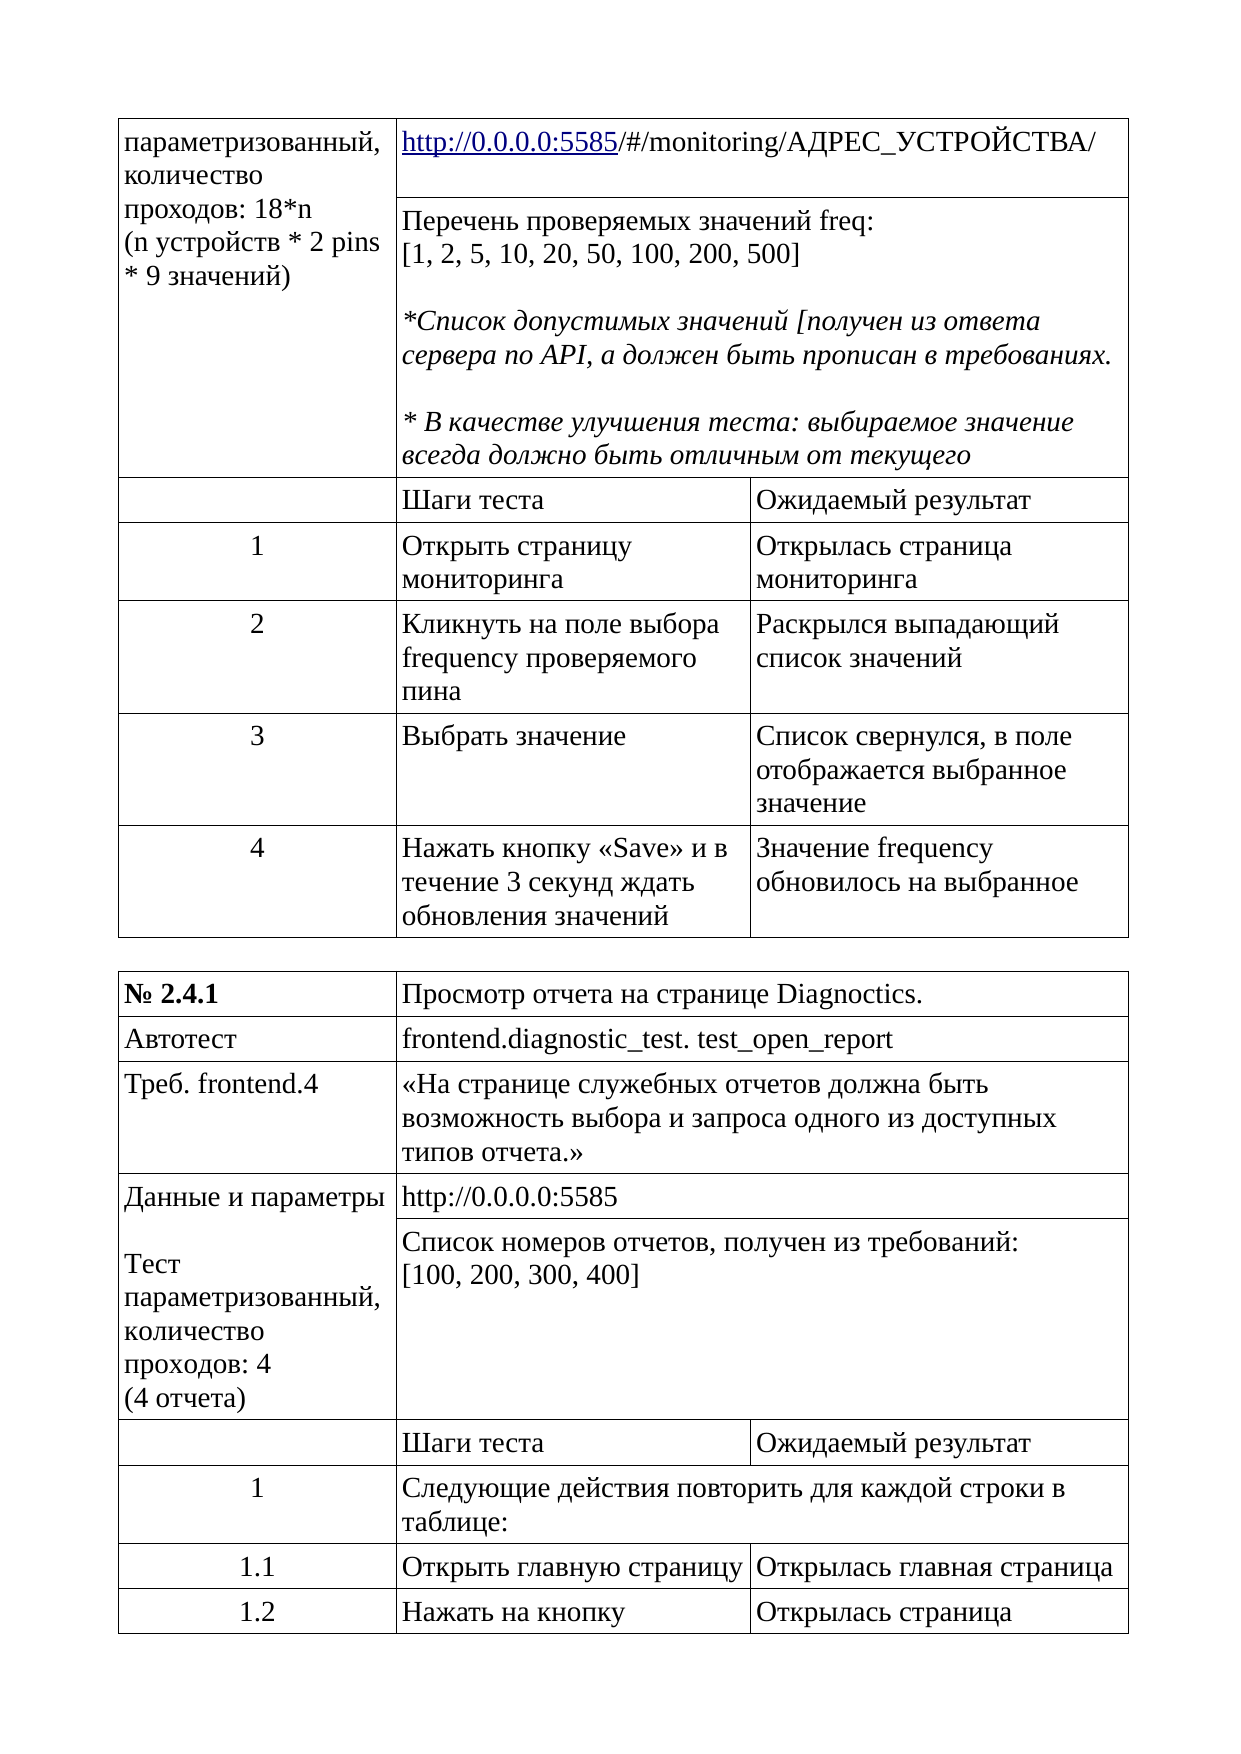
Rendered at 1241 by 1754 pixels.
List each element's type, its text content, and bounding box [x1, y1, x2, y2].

table_cell 3 [119, 714, 396, 825]
table_cell Выбрать значение [397, 714, 750, 825]
table_cell Шаги теста [397, 1420, 750, 1464]
table_cell Нажать на кнопку [397, 1589, 750, 1633]
table_cell Раскрылся выпадающий список значений [751, 601, 1128, 713]
table_cell Перечень проверяемых значений freq: [1, 2, 5, 10, 20, 50, 100, 200, 500] *Список допустимых значений [получен из ответа сервера по API, а должен быть прописан в требованиях. * В качестве улучшения теста: выбираемое значение всегда должно быть отличным от текущего [397, 198, 1128, 477]
table_cell Следующие действия повторить для каждой строки в таблице: [397, 1466, 1128, 1543]
table_cell Список номеров отчетов, получен из требований: [100, 200, 300, 400] [397, 1219, 1128, 1419]
table_header № 2.4.1 [119, 972, 396, 1016]
table_cell 1 [119, 1466, 396, 1543]
table_cell Открылась страница мониторинга [751, 523, 1128, 600]
table_cell Ожидаемый результат [751, 1420, 1128, 1464]
table_header Просмотр отчета на странице Diagnoctics. [397, 972, 1128, 1016]
table_cell Открылась страница [751, 1589, 1128, 1633]
table_cell Шаги теста [397, 478, 750, 522]
table_cell Открыть страницу мониторинга [397, 523, 750, 600]
table_cell параметризованный, количество проходов: 18*n (n устройств * 2 pins * 9 значений) [119, 119, 396, 477]
table_cell Автотест [119, 1017, 396, 1061]
table_cell frontend.diagnostic_test. test_open_report [397, 1017, 1128, 1061]
table_cell Открылась главная страница [751, 1544, 1128, 1588]
table_cell [119, 478, 396, 522]
table_cell «На странице служебных отчетов должна быть возможность выбора и запроса одного из доступных типов отчета.» [397, 1062, 1128, 1173]
table_cell Данные и параметры Тест параметризованный, количество проходов: 4 (4 отчета) [119, 1174, 396, 1419]
table_cell 1 [119, 523, 396, 600]
table_cell 1.1 [119, 1544, 396, 1588]
table_cell 4 [119, 826, 396, 937]
table_cell Нажать кнопку «Save» и в течение 3 секунд ждать обновления значений [397, 826, 750, 937]
table_cell Треб. frontend.4 [119, 1062, 396, 1173]
table_cell [119, 1420, 396, 1464]
table_cell Список свернулся, в поле отображается выбранное значение [751, 714, 1128, 825]
table_cell Открыть главную страницу [397, 1544, 750, 1588]
table_cell 1.2 [119, 1589, 396, 1633]
table_cell 2 [119, 601, 396, 713]
table_cell http://0.0.0.0:5585 [397, 1174, 1128, 1218]
table_cell http://0.0.0.0:5585/#/monitoring/АДРЕС_УСТРОЙСТВА/ [397, 119, 1128, 197]
table_cell Ожидаемый результат [751, 478, 1128, 522]
table_cell Значение frequency обновилось на выбранное [751, 826, 1128, 937]
table_cell Кликнуть на поле выбора frequency проверяемого пина [397, 601, 750, 713]
